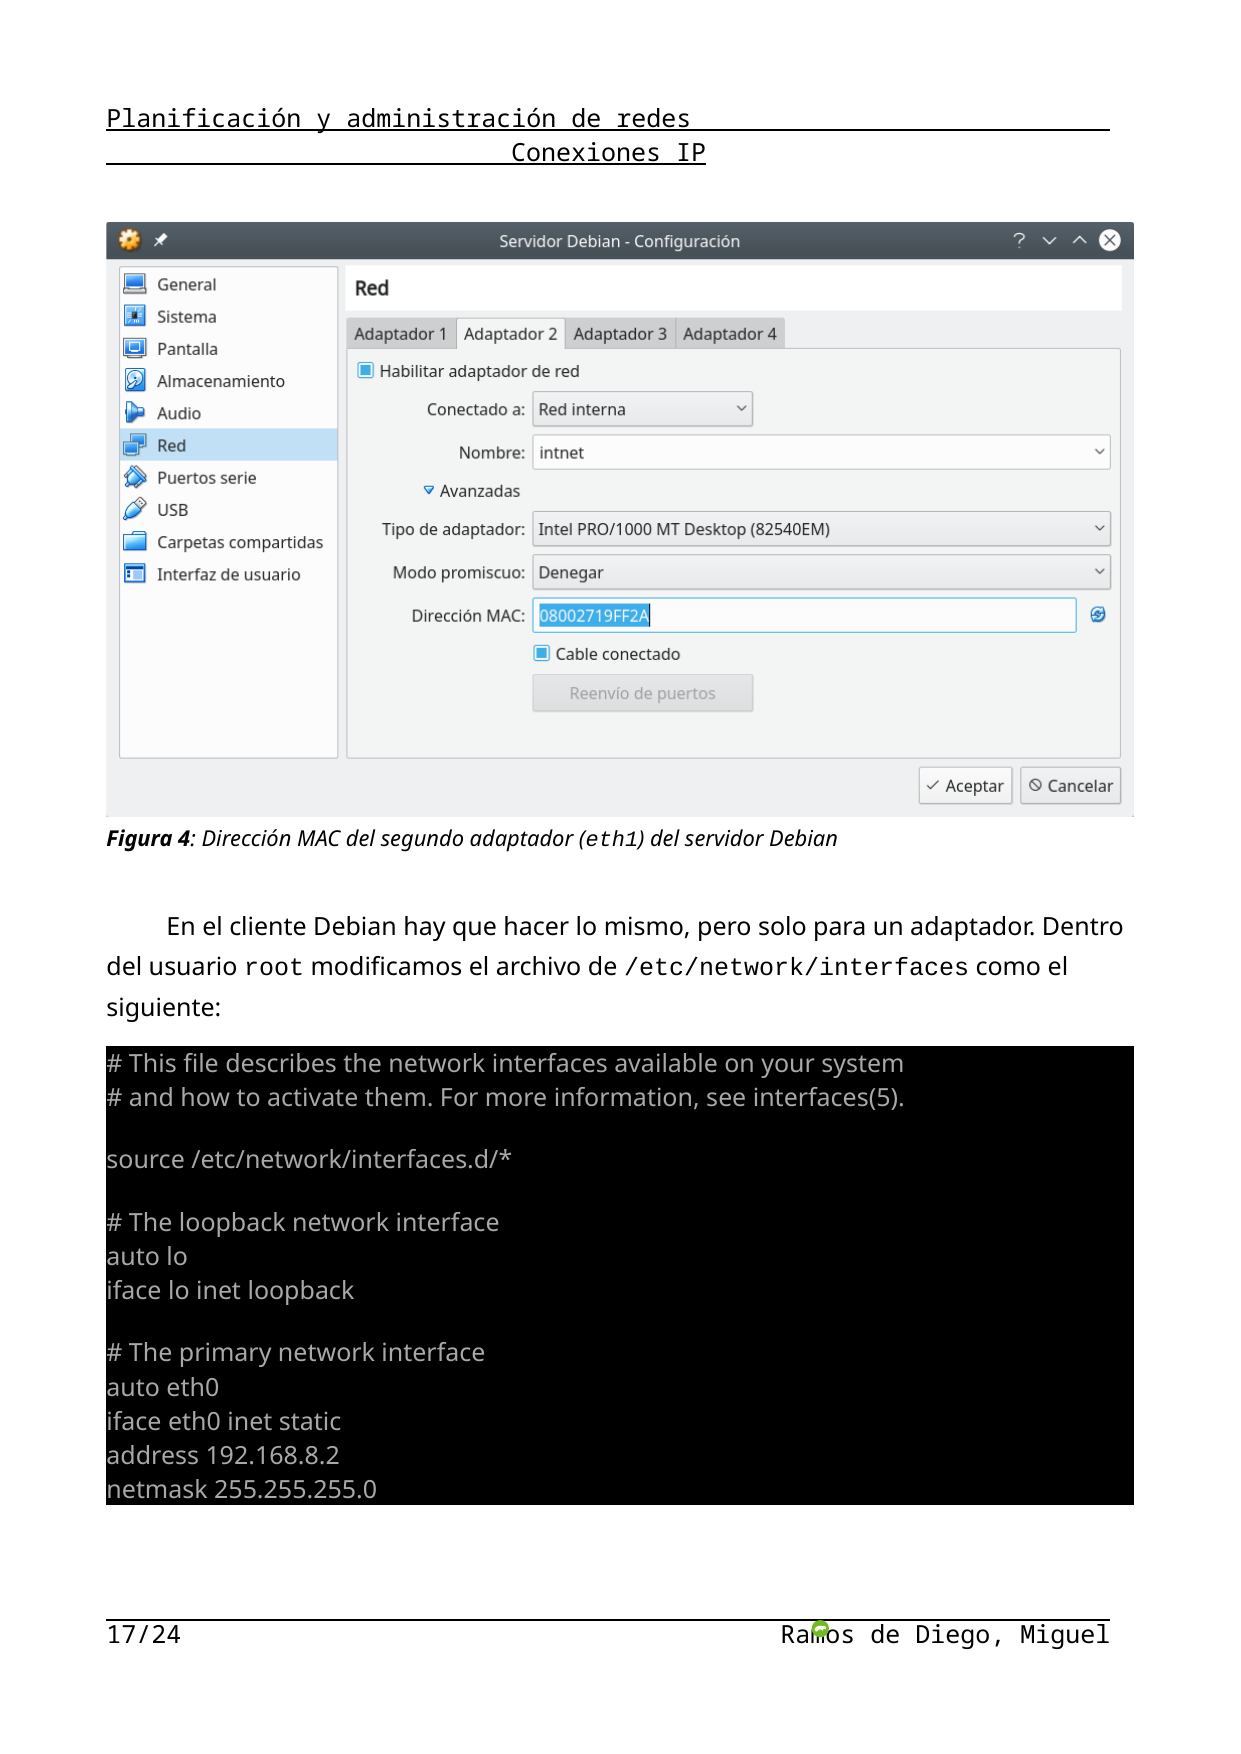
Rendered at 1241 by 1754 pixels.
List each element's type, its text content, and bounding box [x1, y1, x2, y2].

picture [106, 222, 1134, 817]
text # This file describes the network interfaces available on your system [106, 1046, 1134, 1080]
text # The loopback network interface [106, 1204, 1134, 1239]
text En el cliente Debian hay que hacer lo mismo, pero solo para un adaptador. Dentro del usuario root modificamos el archivo de /etc/network/interfaces como el siguiente: [106, 908, 1134, 1024]
text auto lo [106, 1239, 1134, 1273]
text source /etc/network/interfaces.d/* [106, 1142, 1134, 1176]
text # and how to activate them. For more information, see interfaces(5). [106, 1080, 1134, 1114]
text address 192.168.8.2 [106, 1437, 1134, 1471]
text Figura 4: Dirección MAC del segundo adaptador (eth1) del servidor Debian [106, 817, 1134, 853]
text # The primary network interface [106, 1335, 1134, 1369]
text auto eth0 [106, 1369, 1134, 1403]
text netmask 255.255.255.0 [106, 1471, 1134, 1505]
text iface eth0 inet static [106, 1403, 1134, 1437]
text iface lo inet loopback [106, 1273, 1134, 1307]
